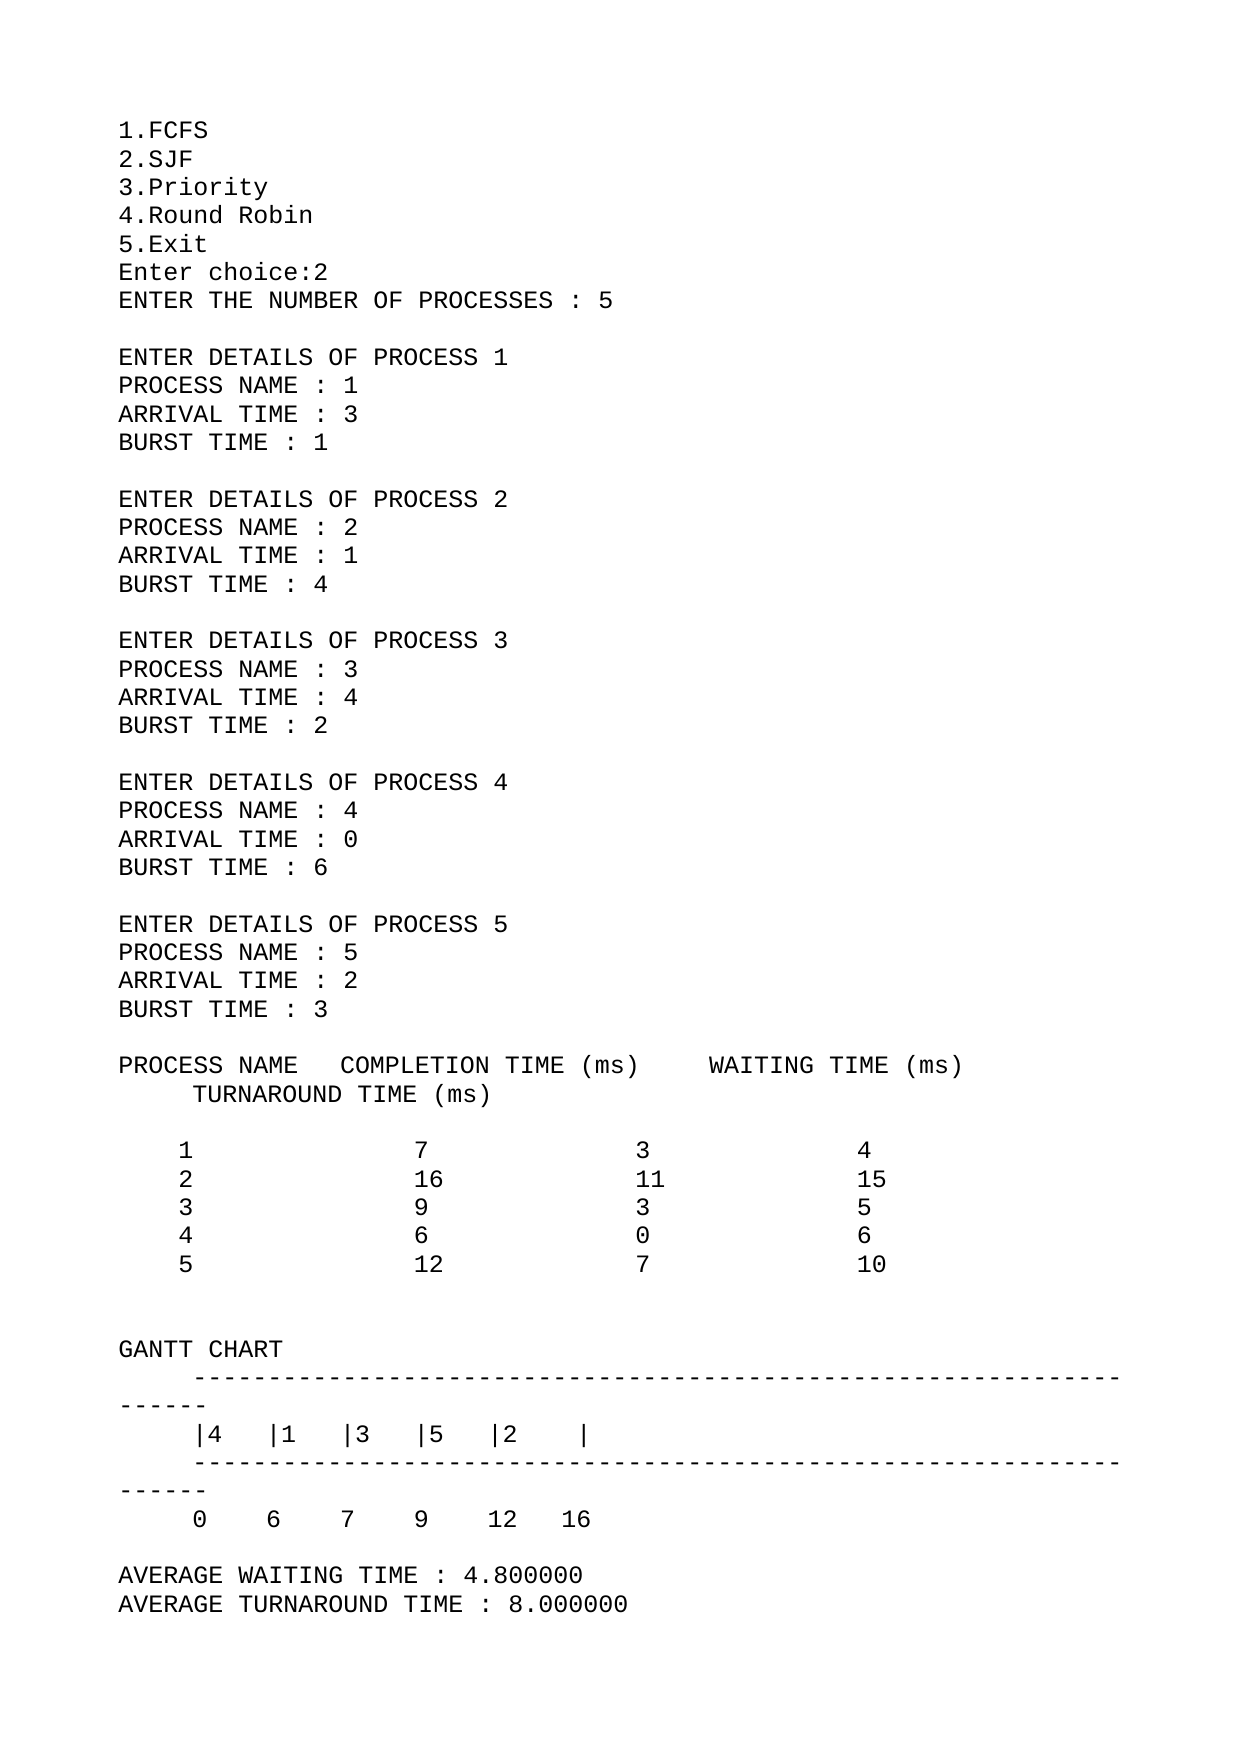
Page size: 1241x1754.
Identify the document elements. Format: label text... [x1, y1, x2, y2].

text GANTT CHART [118, 1336, 1122, 1365]
text ARRIVAL TIME : 4 [118, 685, 1122, 713]
text ENTER THE NUMBER OF PROCESSES : 5 [118, 288, 1122, 316]
text ARRIVAL TIME : 0 [118, 826, 1122, 855]
text 1 7 3 4 [118, 1138, 1122, 1166]
text -------------------------------------------------------------------- [118, 1365, 1122, 1421]
text BURST TIME : 3 [118, 996, 1122, 1025]
text 5.Exit [118, 231, 1122, 260]
text -------------------------------------------------------------------- [118, 1450, 1122, 1506]
text 2 16 11 15 [118, 1166, 1122, 1195]
text 2.SJF [118, 146, 1122, 175]
text BURST TIME : 6 [118, 855, 1122, 883]
text 5 12 7 10 [118, 1251, 1122, 1280]
text PROCESS NAME : 4 [118, 798, 1122, 826]
text ENTER DETAILS OF PROCESS 1 [118, 345, 1122, 373]
text ENTER DETAILS OF PROCESS 2 [118, 486, 1122, 515]
text 4 6 0 6 [118, 1223, 1122, 1251]
text PROCESS NAME : 3 [118, 656, 1122, 685]
text 1.FCFS [118, 118, 1122, 146]
text ARRIVAL TIME : 1 [118, 543, 1122, 571]
text PROCESS NAME : 2 [118, 515, 1122, 543]
text Enter choice:2 [118, 260, 1122, 288]
text ARRIVAL TIME : 2 [118, 968, 1122, 996]
text PROCESS NAME COMPLETION TIME (ms) WAITING TIME (ms) TURNAROUND TIME (ms) [118, 1053, 1122, 1110]
text BURST TIME : 2 [118, 713, 1122, 741]
text 0 6 7 9 12 16 [118, 1506, 1122, 1535]
text |4 |1 |3 |5 |2 | [118, 1421, 1122, 1450]
text PROCESS NAME : 1 [118, 373, 1122, 401]
text PROCESS NAME : 5 [118, 940, 1122, 968]
text ARRIVAL TIME : 3 [118, 401, 1122, 430]
text AVERAGE TURNAROUND TIME : 8.000000 [118, 1591, 1122, 1620]
text 3 9 3 5 [118, 1195, 1122, 1223]
text 4.Round Robin [118, 203, 1122, 231]
text BURST TIME : 1 [118, 430, 1122, 458]
text ENTER DETAILS OF PROCESS 3 [118, 628, 1122, 656]
text 3.Priority [118, 175, 1122, 203]
text ENTER DETAILS OF PROCESS 5 [118, 911, 1122, 940]
text BURST TIME : 4 [118, 571, 1122, 600]
text AVERAGE WAITING TIME : 4.800000 [118, 1563, 1122, 1591]
text ENTER DETAILS OF PROCESS 4 [118, 770, 1122, 798]
